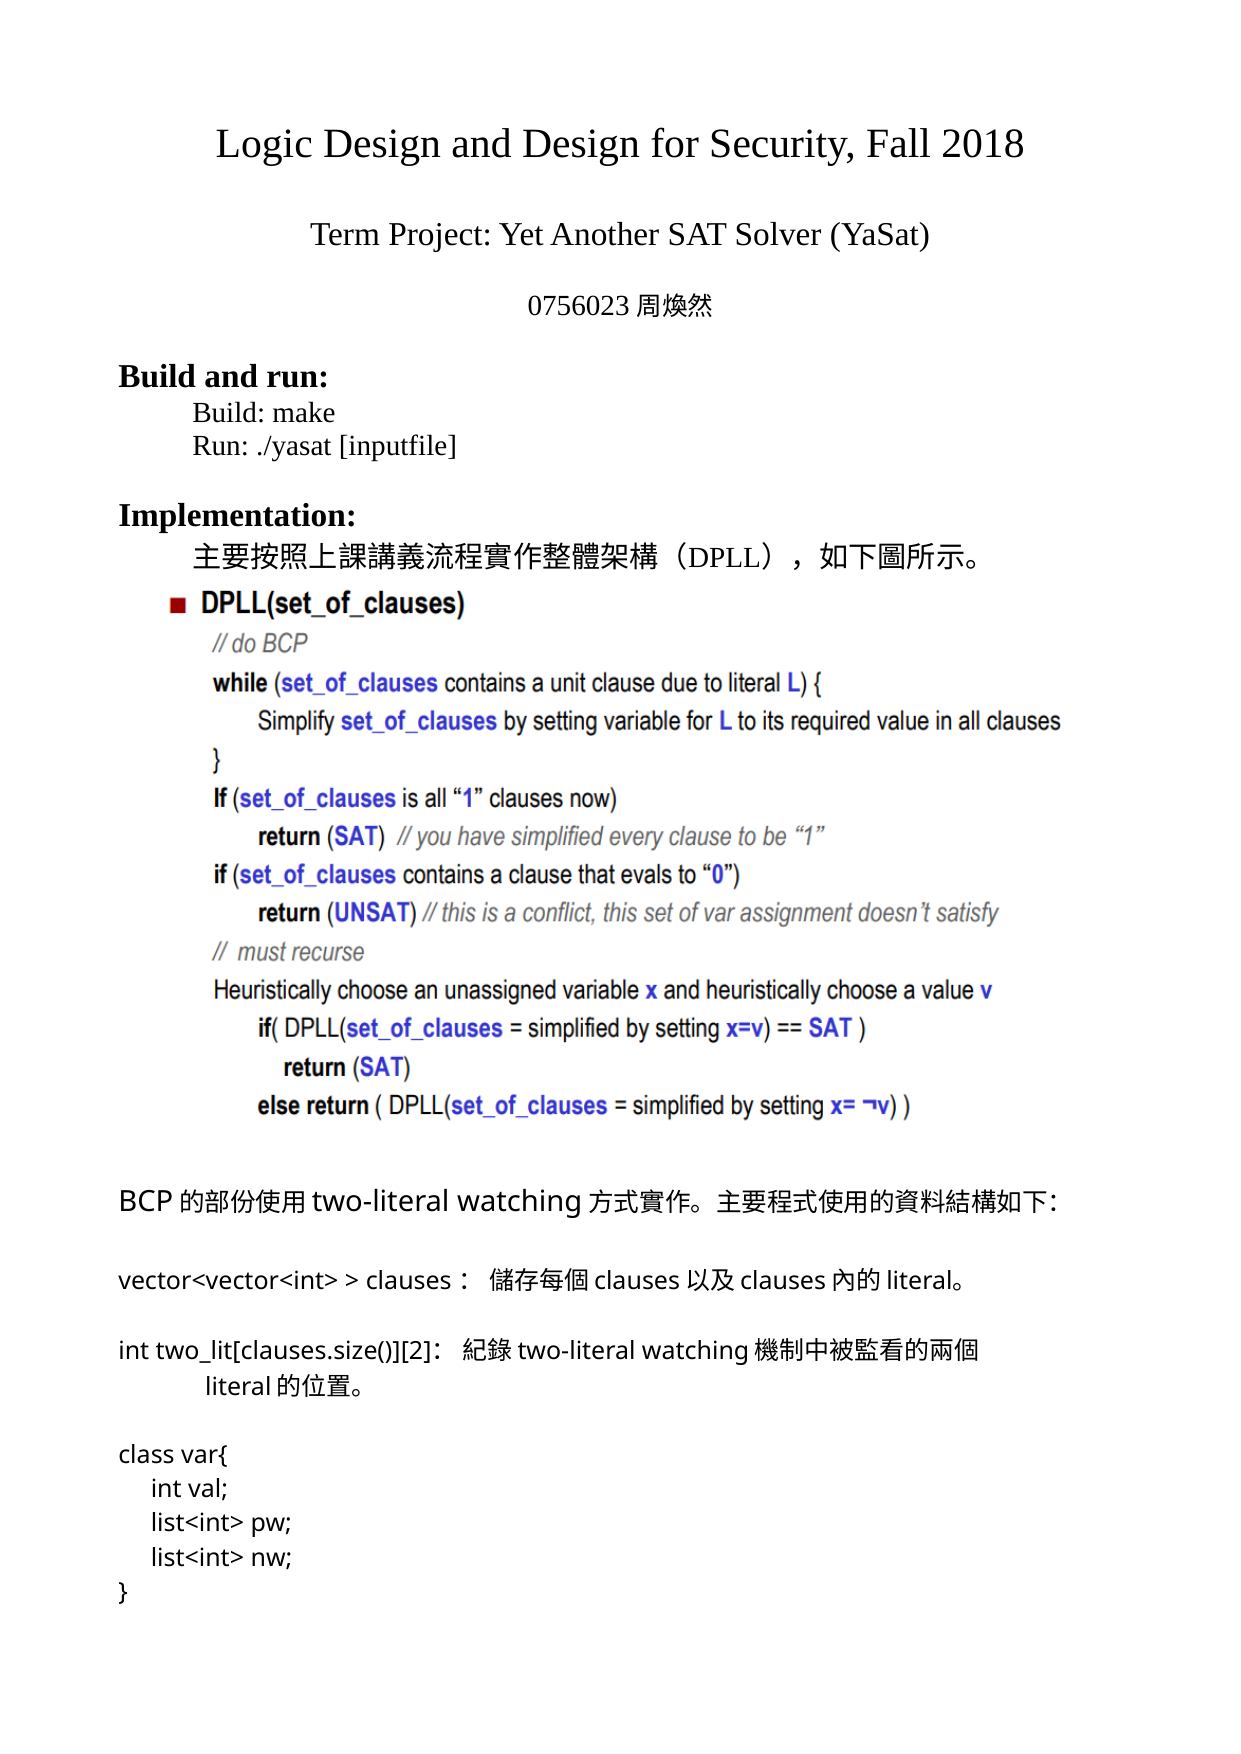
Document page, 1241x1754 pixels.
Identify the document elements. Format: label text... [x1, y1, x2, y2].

text Build and run: [118, 356, 1122, 395]
text BCP的部份使用two-literal watching方式實作。主要程式使用的資料結構如下： [118, 1181, 1122, 1220]
text Build: make [118, 395, 1122, 428]
text Run: ./yasat [inputfile] [118, 428, 1122, 462]
text Logic Design and Design for Security, Fall 2018 [118, 118, 1122, 166]
text Implementation: [118, 495, 1122, 534]
text 主要按照上課講義流程實作整體架構（DPLL），如下圖所示。 [118, 534, 1122, 576]
text list<int> nw; [118, 1539, 1122, 1573]
text Term Project: Yet Another SAT Solver (YaSat) [118, 214, 1122, 252]
text int two_lit[clauses.size()][2]： 紀錄two-literal watching機制中被監看的兩個 [118, 1330, 1122, 1367]
text class var{ [118, 1437, 1122, 1471]
picture [159, 576, 1081, 1148]
text vector<vector<int> > clauses ： 儲存每個clauses以及clauses內的literal。 [118, 1260, 1122, 1296]
text int val; [118, 1471, 1122, 1505]
text literal的位置。 [118, 1367, 1122, 1403]
text 0756023 周煥然 [118, 286, 1122, 323]
text } [118, 1573, 1122, 1607]
text list<int> pw; [118, 1505, 1122, 1539]
